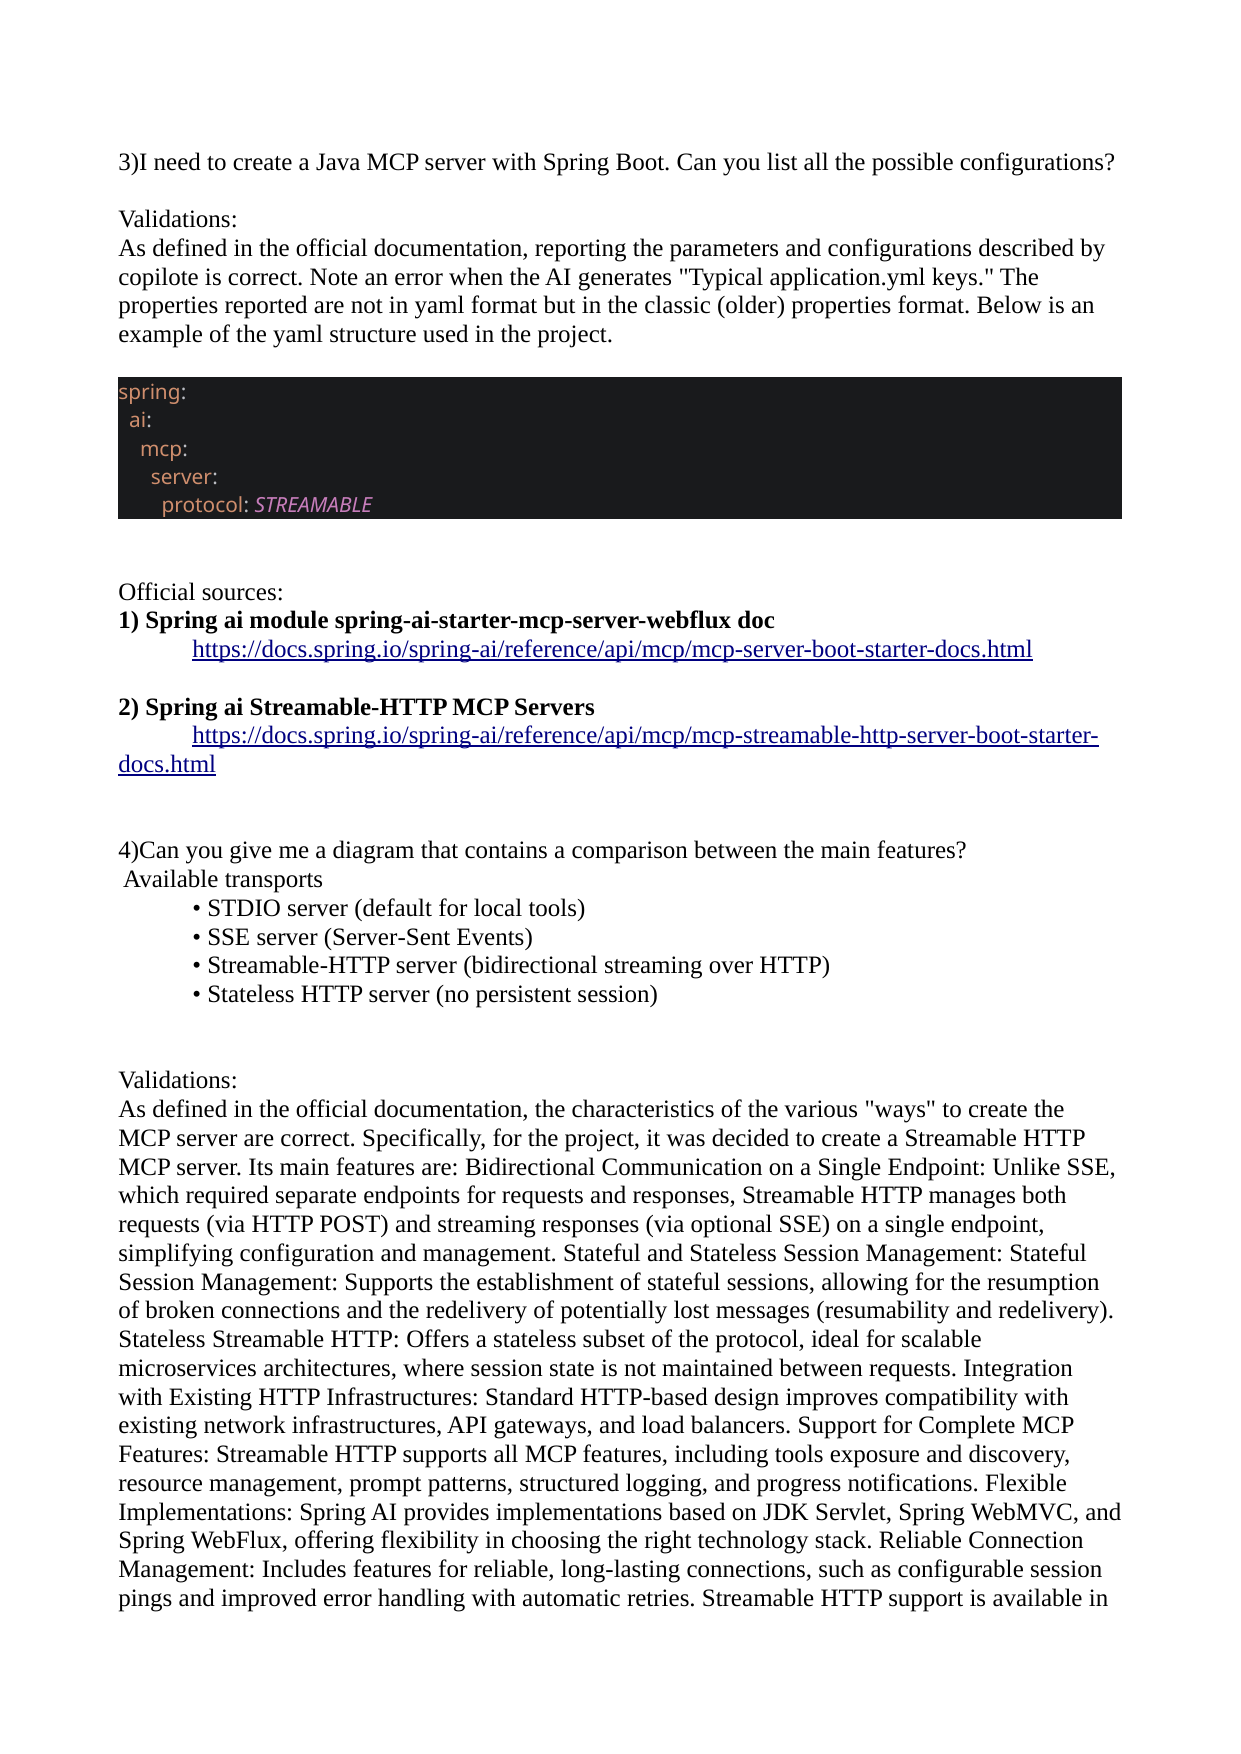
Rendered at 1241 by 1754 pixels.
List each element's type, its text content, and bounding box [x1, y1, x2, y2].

text 4)Can you give me a diagram that contains a comparison between the main features? [118, 835, 1122, 864]
text 3)I need to create a Java MCP server with Spring Boot. Can you list all the possible configurations? [118, 147, 1122, 176]
text Available transports [118, 864, 1122, 893]
text https://docs.spring.io/spring-ai/reference/api/mcp/mcp-streamable-http-server-boot-starter-docs.html [118, 720, 1122, 778]
text spring: ai: mcp: server: protocol: STREAMABLE [118, 377, 1122, 519]
text As defined in the official documentation, reporting the parameters and configurations described by copilote is correct. Note an error when the AI ​​generates "Typical application.yml keys." The properties reported are not in yaml format but in the classic (older) properties format. Below is an example of the yaml structure used in the project. [118, 233, 1122, 348]
text • Stateless HTTP server (no persistent session) [118, 979, 1122, 1008]
text Validations: [118, 1065, 1122, 1094]
text https://docs.spring.io/spring-ai/reference/api/mcp/mcp-server-boot-starter-docs.html [118, 634, 1122, 663]
text • Streamable‑HTTP server (bidirectional streaming over HTTP) [118, 950, 1122, 979]
text Official sources: [118, 577, 1122, 605]
text 2) Spring ai Streamable-HTTP MCP Servers [118, 692, 1122, 720]
text • STDIO server (default for local tools) [118, 893, 1122, 922]
text Validations: [118, 204, 1122, 233]
text As defined in the official documentation, the characteristics of the various "ways" to create the MCP server are correct. Specifically, for the project, it was decided to create a Streamable HTTP MCP server. Its main features are: Bidirectional Communication on a Single Endpoint: Unlike SSE, which required separate endpoints for requests and responses, Streamable HTTP manages both requests (via HTTP POST) and streaming responses (via optional SSE) on a single endpoint, simplifying configuration and management. Stateful and Stateless Session Management: Stateful Session Management: Supports the establishment of stateful sessions, allowing for the resumption of broken connections and the redelivery of potentially lost messages (resumability and redelivery). Stateless Streamable HTTP: Offers a stateless subset of the protocol, ideal for scalable microservices architectures, where session state is not maintained between requests. Integration with Existing HTTP Infrastructures: Standard HTTP-based design improves compatibility with existing network infrastructures, API gateways, and load balancers. Support for Complete MCP Features: Streamable HTTP supports all MCP features, including tools exposure and discovery, resource management, prompt patterns, structured logging, and progress notifications. Flexible Implementations: Spring AI provides implementations based on JDK Servlet, Spring WebMVC, and Spring WebFlux, offering flexibility in choosing the right technology stack. Reliable Connection Management: Includes features for reliable, long-lasting connections, such as configurable session pings and improved error handling with automatic retries. Streamable HTTP support is available in [118, 1094, 1122, 1612]
text 1) Spring ai module spring-ai-starter-mcp-server-webflux doc [118, 605, 1122, 634]
text • SSE server (Server‑Sent Events) [118, 922, 1122, 950]
